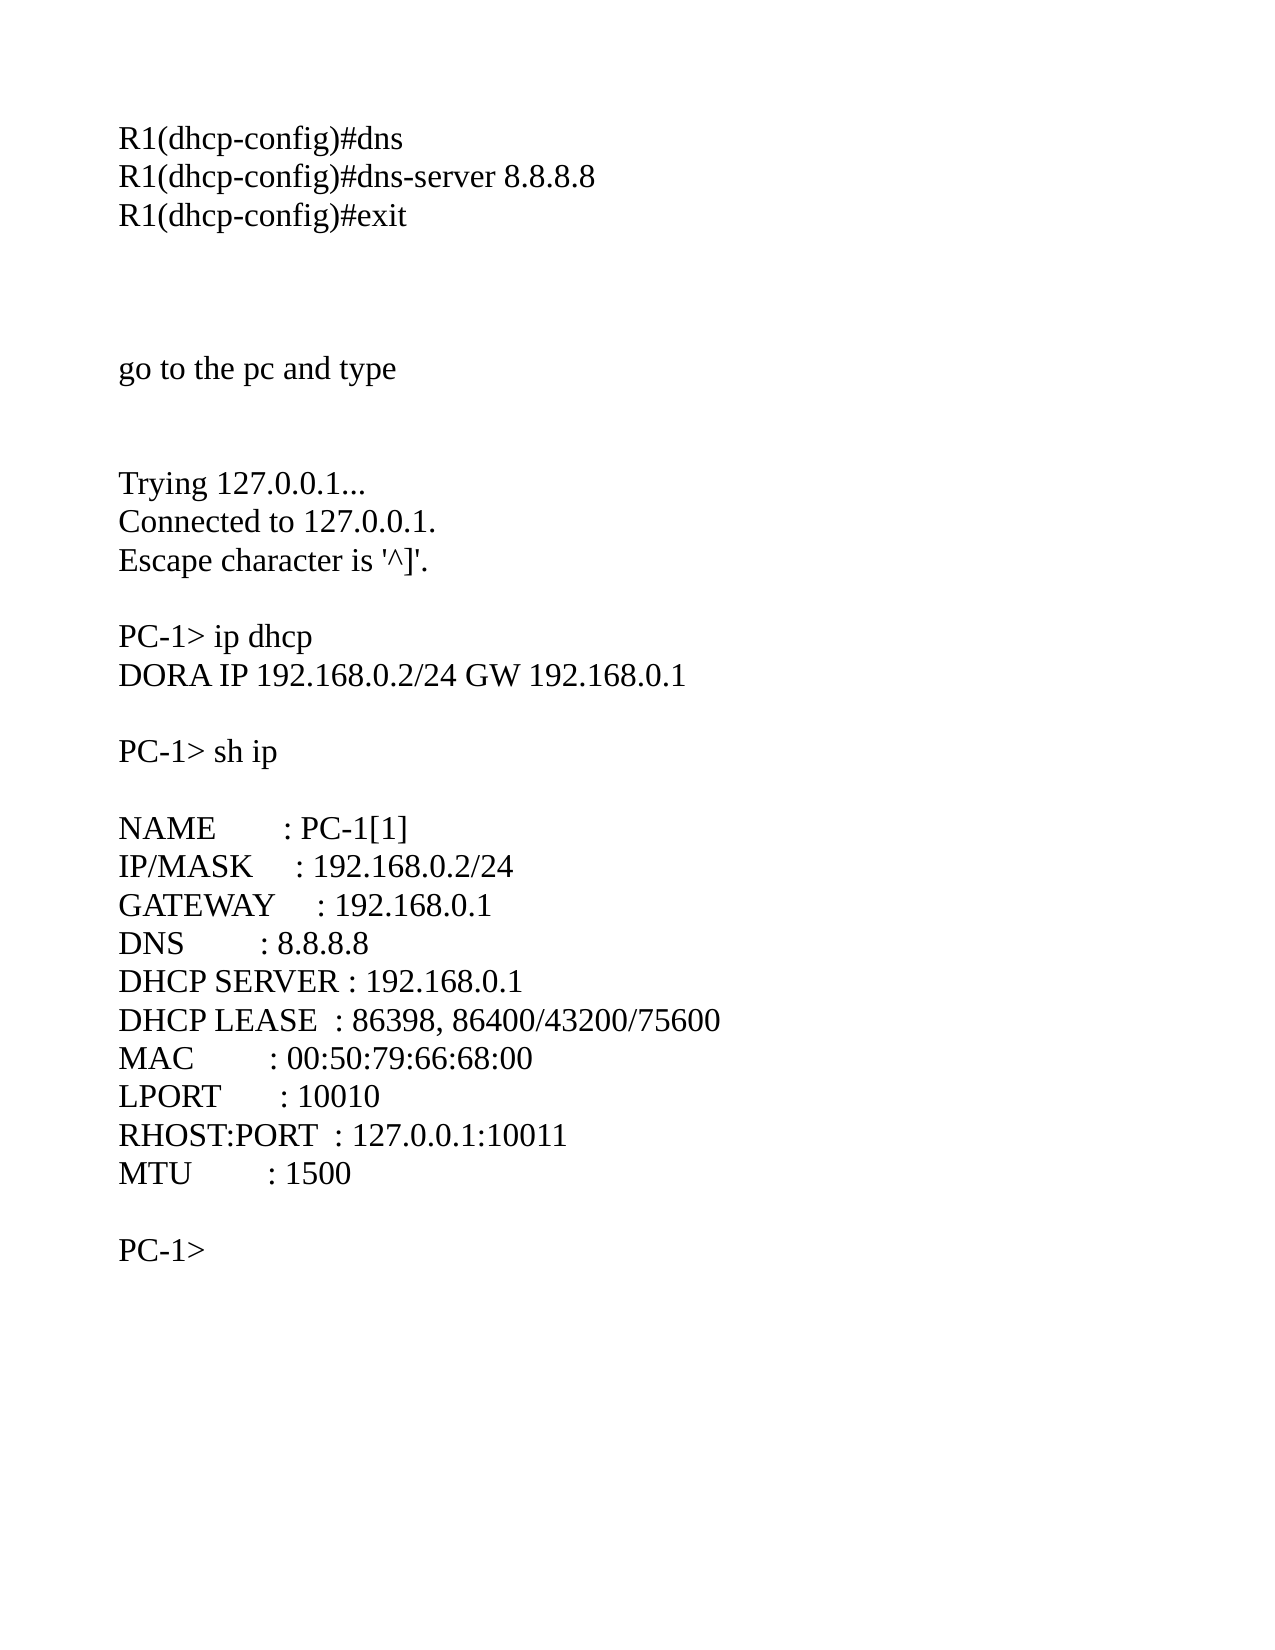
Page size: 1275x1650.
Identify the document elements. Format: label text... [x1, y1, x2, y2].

text go to the pc and type [118, 348, 1157, 386]
text R1(dhcp-config)#exit [118, 195, 1157, 233]
text PC-1> sh ip [118, 731, 1157, 770]
text R1(dhcp-config)#dns [118, 118, 1157, 156]
text LPORT : 10010 [118, 1076, 1157, 1115]
text Escape character is '^]'. [118, 540, 1157, 578]
text MAC : 00:50:79:66:68:00 [118, 1038, 1157, 1076]
text PC-1> ip dhcp [118, 616, 1157, 655]
text Trying 127.0.0.1... [118, 463, 1157, 501]
text Connected to 127.0.0.1. [118, 501, 1157, 540]
text DHCP LEASE : 86398, 86400/43200/75600 [118, 1000, 1157, 1038]
text R1(dhcp-config)#dns-server 8.8.8.8 [118, 156, 1157, 195]
text GATEWAY : 192.168.0.1 [118, 885, 1157, 923]
text PC-1> [118, 1230, 1157, 1268]
text DHCP SERVER : 192.168.0.1 [118, 961, 1157, 1000]
text DORA IP 192.168.0.2/24 GW 192.168.0.1 [118, 655, 1157, 693]
text IP/MASK : 192.168.0.2/24 [118, 846, 1157, 885]
text DNS : 8.8.8.8 [118, 923, 1157, 961]
text RHOST:PORT : 127.0.0.1:10011 [118, 1115, 1157, 1153]
text MTU : 1500 [118, 1153, 1157, 1191]
text NAME : PC-1[1] [118, 808, 1157, 846]
